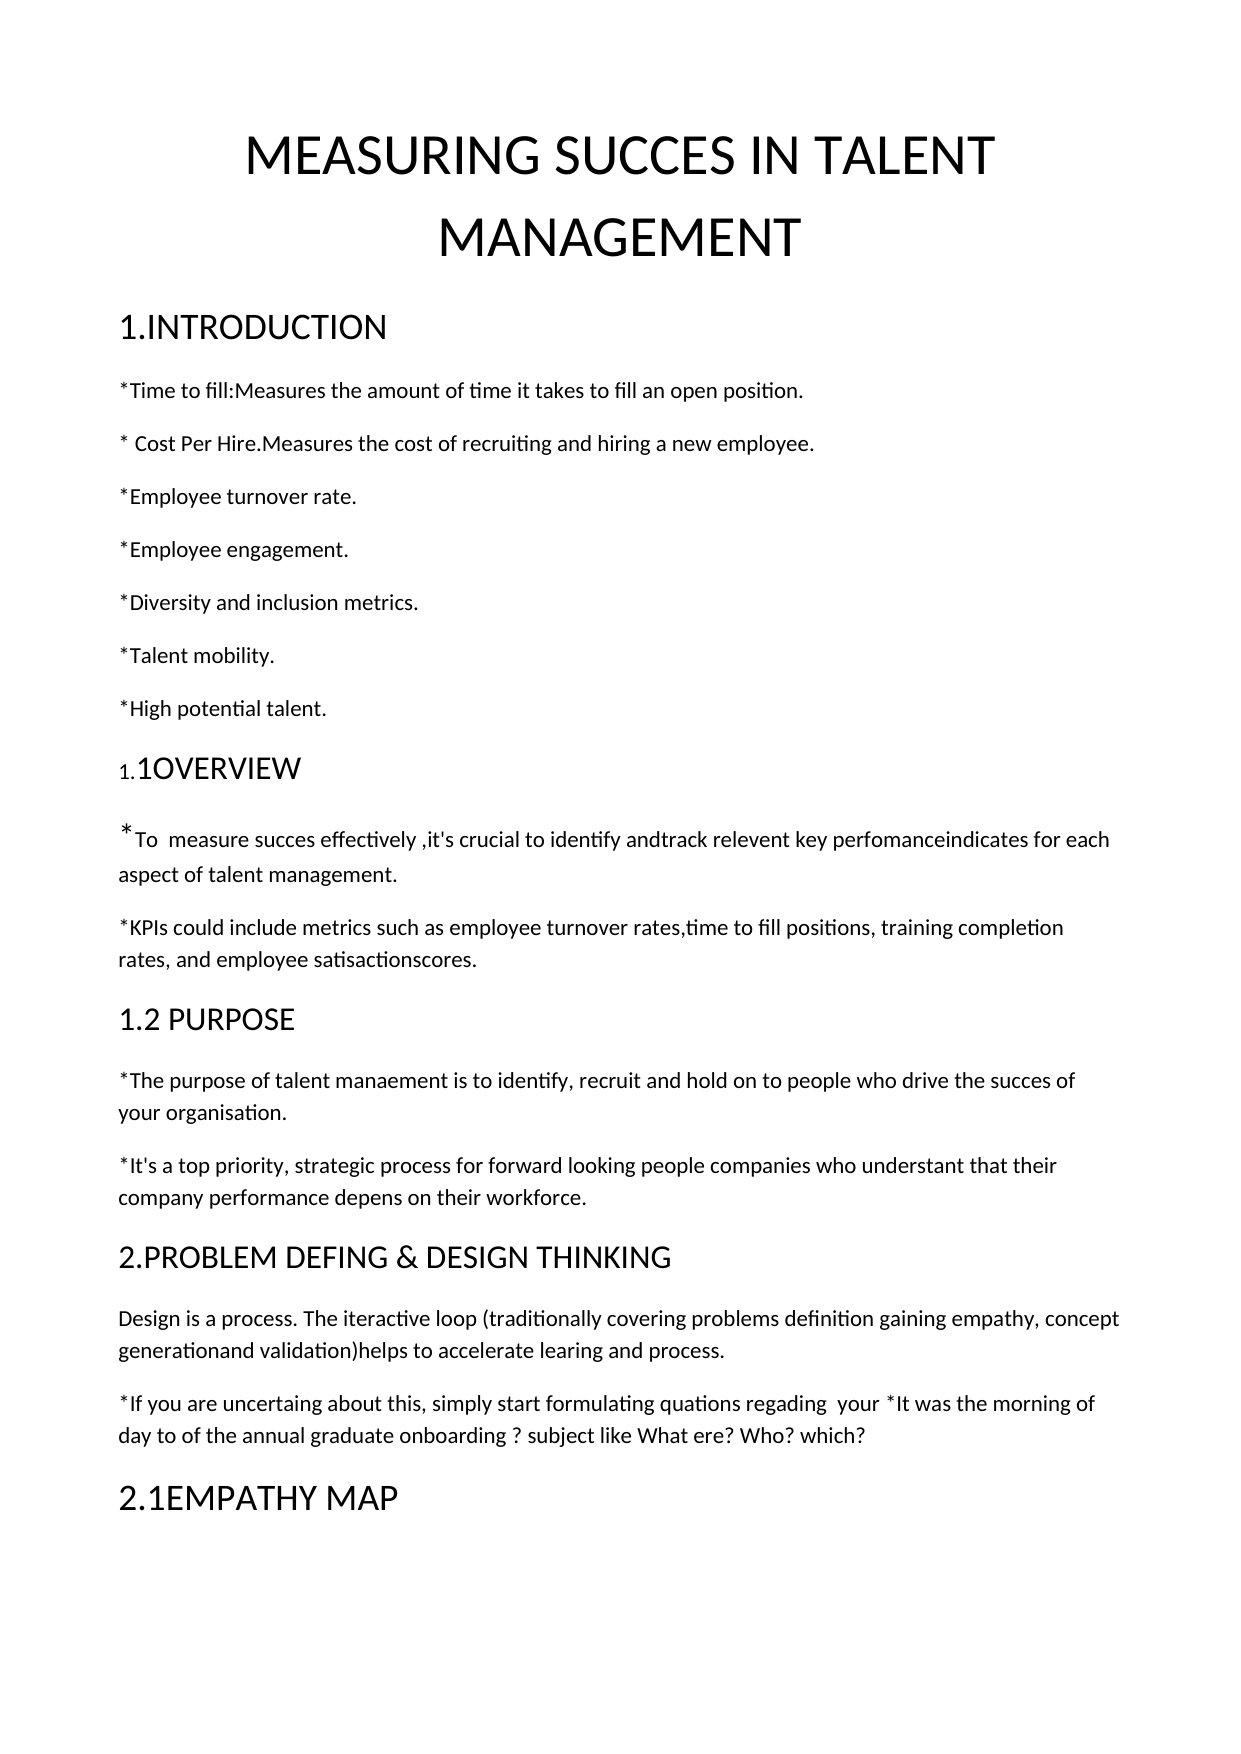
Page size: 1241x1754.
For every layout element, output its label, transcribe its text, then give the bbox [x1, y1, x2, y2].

text *To measure succes effectively ,it's crucial to identify andtrack relevent key perfomanceindicates for each aspect of talent management. [118, 815, 1122, 888]
text *Talent mobility. [118, 641, 1122, 669]
text *Diversity and inclusion metrics. [118, 588, 1122, 616]
text *KPIs could include metrics such as employee turnover rates,time to fill positions, training completion rates, and employee satisactionscores. [118, 913, 1122, 973]
text 2.PROBLEM DEFING & DESIGN THINKING [118, 1236, 1122, 1277]
text *It's a top priority, strategic process for forward looking people companies who understant that their company performance depens on their workforce. [118, 1151, 1122, 1211]
text Design is a process. The iteractive loop (traditionally covering problems definition gaining empathy, concept generationand validation)helps to accelerate learing and process. [118, 1304, 1122, 1364]
text 2.1EMPATHY MAP [118, 1474, 1122, 1520]
text *High potential talent. [118, 694, 1122, 722]
text MEASURING SUCCES IN TALENT MANAGEMENT [118, 118, 1122, 271]
text * Cost Per Hire.Measures the cost of recruiting and hiring a new employee. [118, 429, 1122, 457]
text *If you are uncertaing about this, simply start formulating quations regading your *It was the morning of day to of the annual graduate onboarding ? subject like What ere? Who? which? [118, 1389, 1122, 1449]
text *The purpose of talent manaement is to identify, recruit and hold on to people who drive the succes of your organisation. [118, 1066, 1122, 1126]
text *Employee turnover rate. [118, 482, 1122, 510]
text 1.INTRODUCTION [118, 303, 1122, 348]
text 1.1OVERVIEW [118, 747, 1122, 788]
text *Employee engagement. [118, 535, 1122, 563]
text *Time to fill:Measures the amount of time it takes to fill an open position. [118, 376, 1122, 404]
text 1.2 PURPOSE [118, 998, 1122, 1039]
